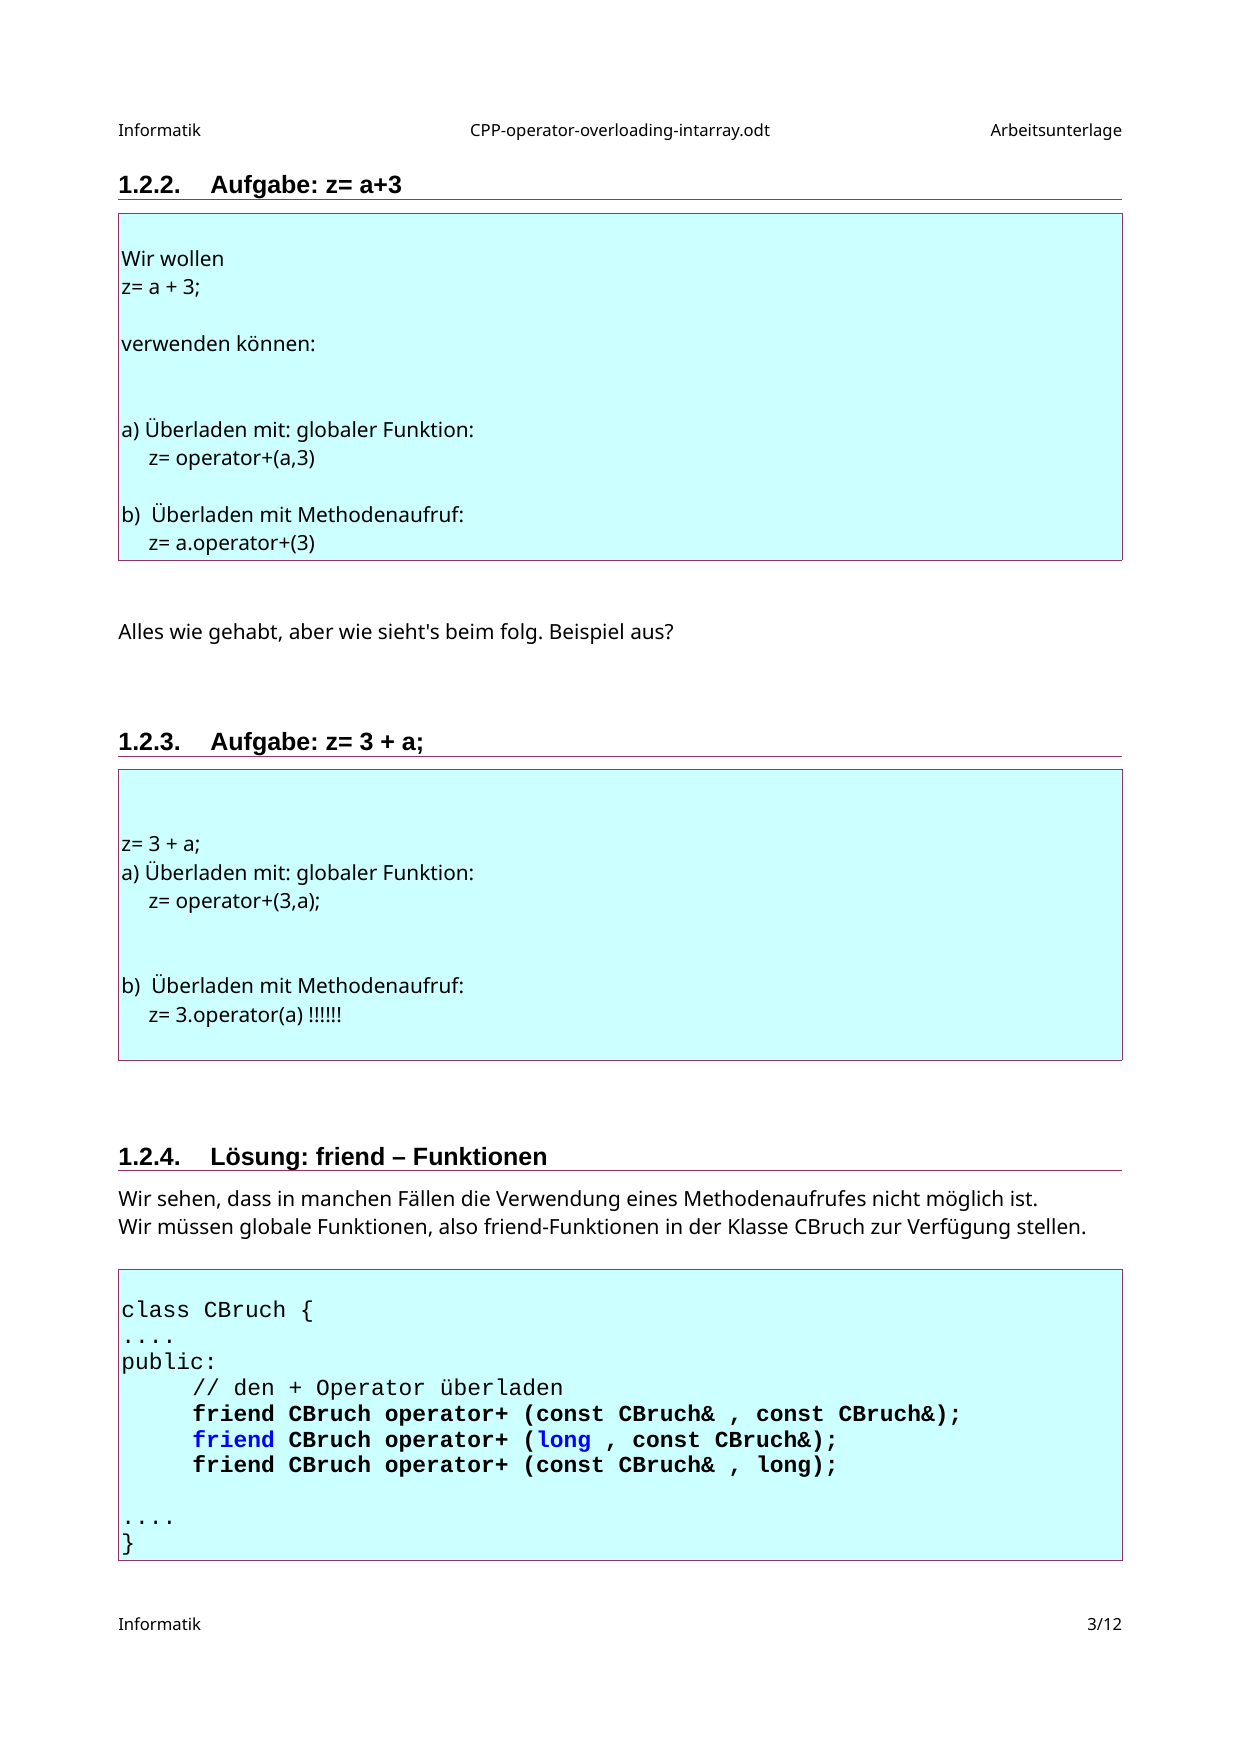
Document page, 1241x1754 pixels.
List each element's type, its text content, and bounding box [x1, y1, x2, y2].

text class CBruch { .... [119, 1270, 1122, 1347]
subtitle Aufgabe: z= 3 + a; [118, 727, 1122, 756]
text a) Überladen mit: globaler Funktion: z= operator+(3,a); [119, 855, 1122, 940]
text verwenden können: [119, 326, 1122, 355]
text a) Überladen mit: globaler Funktion: z= operator+(a,3) [119, 412, 1122, 468]
text public: [119, 1347, 1122, 1373]
text } [119, 1529, 1122, 1560]
subtitle Aufgabe: z= a+3 [118, 170, 1122, 199]
text Alles wie gehabt, aber wie sieht's beim folg. Beispiel aus? [118, 617, 1122, 645]
text b) Überladen mit Methodenaufruf: z= a.operator+(3) [119, 468, 1122, 560]
text Wir wollen z= a + 3; [119, 241, 1122, 298]
text Wir müssen globale Funktionen, also friend-Funktionen in der Klasse CBruch zur Verfügung stellen. [118, 1212, 1122, 1241]
text b) Überladen mit Methodenaufruf: z= 3.operator(a) !!!!!! [119, 968, 1122, 1025]
text Wir sehen, dass in manchen Fällen die Verwendung eines Methodenaufrufes nicht möglich ist. [118, 1184, 1122, 1212]
subtitle Lösung: friend – Funktionen [118, 1142, 1122, 1170]
text z= 3 + a; [119, 798, 1122, 855]
text // den + Operator überladen friend CBruch operator+ (const CBruch& , const CBruch&); friend CBruch operator+ (long , const CBruch&); friend CBruch operator+ (const CBruch& , long); .... [119, 1373, 1122, 1529]
